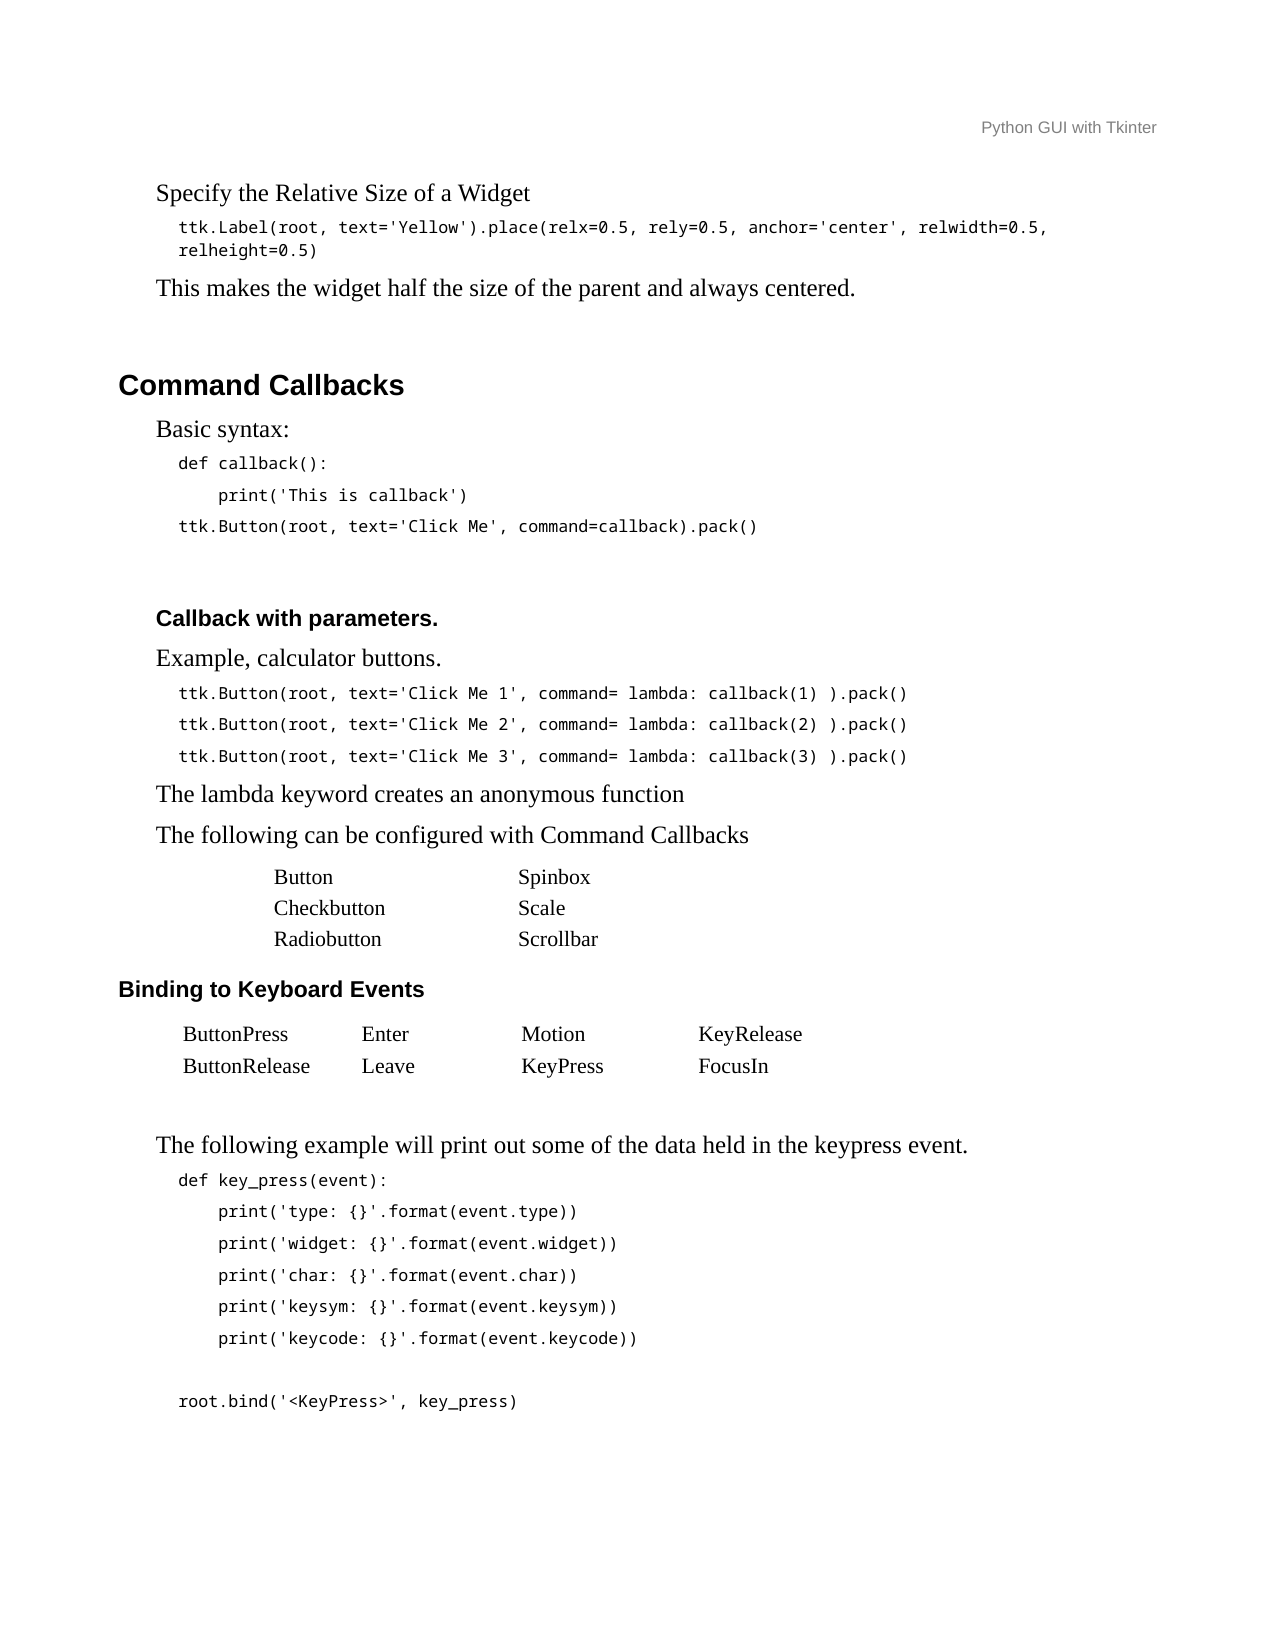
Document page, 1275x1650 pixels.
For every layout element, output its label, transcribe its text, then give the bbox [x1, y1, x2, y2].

table_header KeyRelease [686, 1015, 855, 1047]
text print('This is callback') [178, 483, 1157, 506]
text This makes the widget half the size of the parent and always centered. [156, 273, 1157, 302]
table_cell KeyPress [509, 1047, 686, 1078]
table_header Spinbox [506, 858, 890, 889]
table_cell Checkbutton [262, 889, 506, 920]
table_cell ButtonRelease [171, 1047, 349, 1078]
text The following example will print out some of the data held in the keypress event. [156, 1131, 1157, 1159]
text root.bind('<KeyPress>', key_press) [178, 1390, 1157, 1413]
text Example, calculator buttons. [156, 643, 1157, 672]
table_cell Scale [506, 889, 890, 920]
text print('keycode: {}'.format(event.keycode)) [178, 1327, 1157, 1349]
text print('type: {}'.format(event.type)) [178, 1200, 1157, 1223]
table_cell FocusIn [686, 1047, 855, 1078]
table_header Button [262, 858, 506, 889]
text ttk.Button(root, text='Click Me 1', command= lambda: callback(1) ).pack() [178, 681, 1157, 704]
text print('keysym: {}'.format(event.keysym)) [178, 1295, 1157, 1318]
table_header Motion [509, 1015, 686, 1047]
subtitle Callback with parameters. [156, 605, 1157, 632]
text def key_press(event): [178, 1168, 1157, 1191]
subtitle Binding to Keyboard Events [118, 976, 1157, 1003]
text The lambda keyword creates an anonymous function [156, 779, 1157, 808]
text The following can be configured with Command Callbacks [156, 820, 1157, 849]
text def callback(): [178, 451, 1157, 474]
text Basic syntax: [156, 414, 1157, 442]
table_header Enter [350, 1015, 509, 1047]
text ttk.Button(root, text='Click Me 3', command= lambda: callback(3) ).pack() [178, 744, 1157, 767]
table_cell Leave [350, 1047, 509, 1078]
text ttk.Label(root, text='Yellow').place(relx=0.5, rely=0.5, anchor='center', relwidth=0.5, relheight=0.5) [178, 216, 1157, 261]
text print('char: {}'.format(event.char)) [178, 1263, 1157, 1286]
table_cell Radiobutton [262, 920, 506, 951]
table_cell Scrollbar [506, 920, 890, 951]
subtitle Command Callbacks [118, 368, 1157, 401]
text ttk.Button(root, text='Click Me', command=callback).pack() [178, 515, 1157, 537]
text print('widget: {}'.format(event.widget)) [178, 1232, 1157, 1254]
text Specify the Relative Size of a Widget [156, 178, 1157, 207]
text ttk.Button(root, text='Click Me 2', command= lambda: callback(2) ).pack() [178, 713, 1157, 736]
table_header ButtonPress [171, 1015, 349, 1047]
